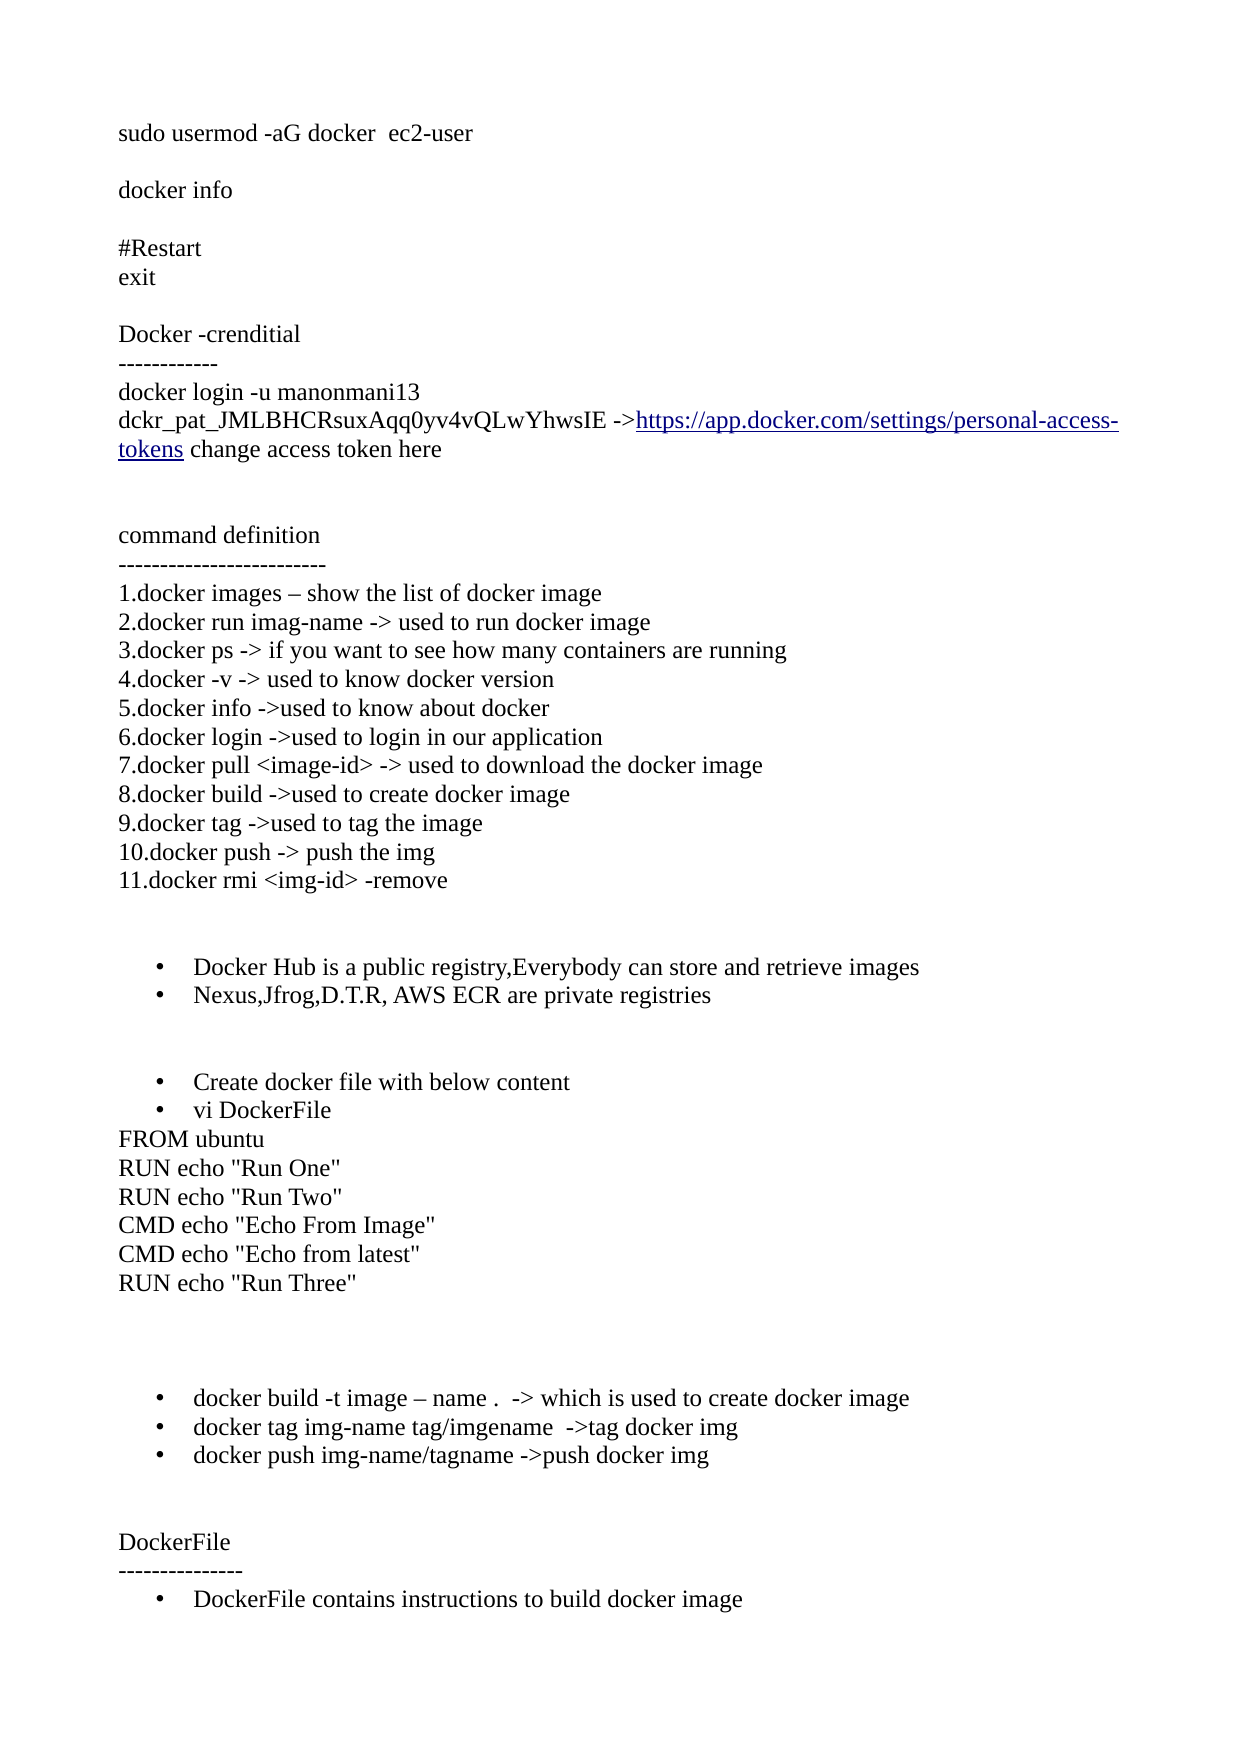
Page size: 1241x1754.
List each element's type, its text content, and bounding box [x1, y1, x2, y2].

text docker login -u manonmani13 [118, 377, 1122, 406]
text DockerFile [118, 1527, 1122, 1556]
list Docker Hub is a public registry,Everybody can store and retrieve images [156, 952, 1122, 981]
text 11.docker rmi <img-id> -remove [118, 866, 1122, 894]
text RUN echo "Run Two" [118, 1182, 1122, 1211]
text exit [118, 262, 1122, 291]
text 6.docker login ->used to login in our application [118, 722, 1122, 751]
list docker tag img-name tag/imgename ->tag docker img [156, 1412, 1122, 1441]
text --------------- [118, 1556, 1122, 1584]
text 10.docker push -> push the img [118, 837, 1122, 866]
list docker push img-name/tagname ->push docker img [156, 1441, 1122, 1469]
list vi DockerFile [156, 1096, 1122, 1124]
text 4.docker -v -> used to know docker version [118, 664, 1122, 693]
text command definition [118, 521, 1122, 549]
text Docker -crenditial [118, 319, 1122, 348]
text docker info [118, 176, 1122, 204]
text 7.docker pull <image-id> -> used to download the docker image [118, 751, 1122, 779]
text ------------------------- [118, 549, 1122, 578]
text 9.docker tag ->used to tag the image [118, 808, 1122, 837]
text CMD echo "Echo from latest" [118, 1239, 1122, 1268]
text RUN echo "Run Three" [118, 1268, 1122, 1297]
text 8.docker build ->used to create docker image [118, 779, 1122, 808]
text sudo usermod -aG docker ec2-user [118, 118, 1122, 147]
list Create docker file with below content [156, 1067, 1122, 1096]
text 2.docker run imag-name -> used to run docker image [118, 607, 1122, 636]
text 5.docker info ->used to know about docker [118, 693, 1122, 722]
text CMD echo "Echo From Image" [118, 1211, 1122, 1239]
text #Restart [118, 233, 1122, 262]
text ------------ [118, 348, 1122, 377]
text 1.docker images – show the list of docker image [118, 578, 1122, 607]
text FROM ubuntu [118, 1124, 1122, 1153]
list DockerFile contains instructions to build docker image [156, 1584, 1122, 1613]
text dckr_pat_JMLBHCRsuxAqq0yv4vQLwYhwsIE ->https://app.docker.com/settings/personal-access-tokens change access token here [118, 406, 1122, 463]
list docker build -t image – name . -> which is used to create docker image [156, 1383, 1122, 1412]
text 3.docker ps -> if you want to see how many containers are running [118, 636, 1122, 664]
list Nexus,Jfrog,D.T.R, AWS ECR are private registries [156, 981, 1122, 1009]
text RUN echo "Run One" [118, 1153, 1122, 1182]
